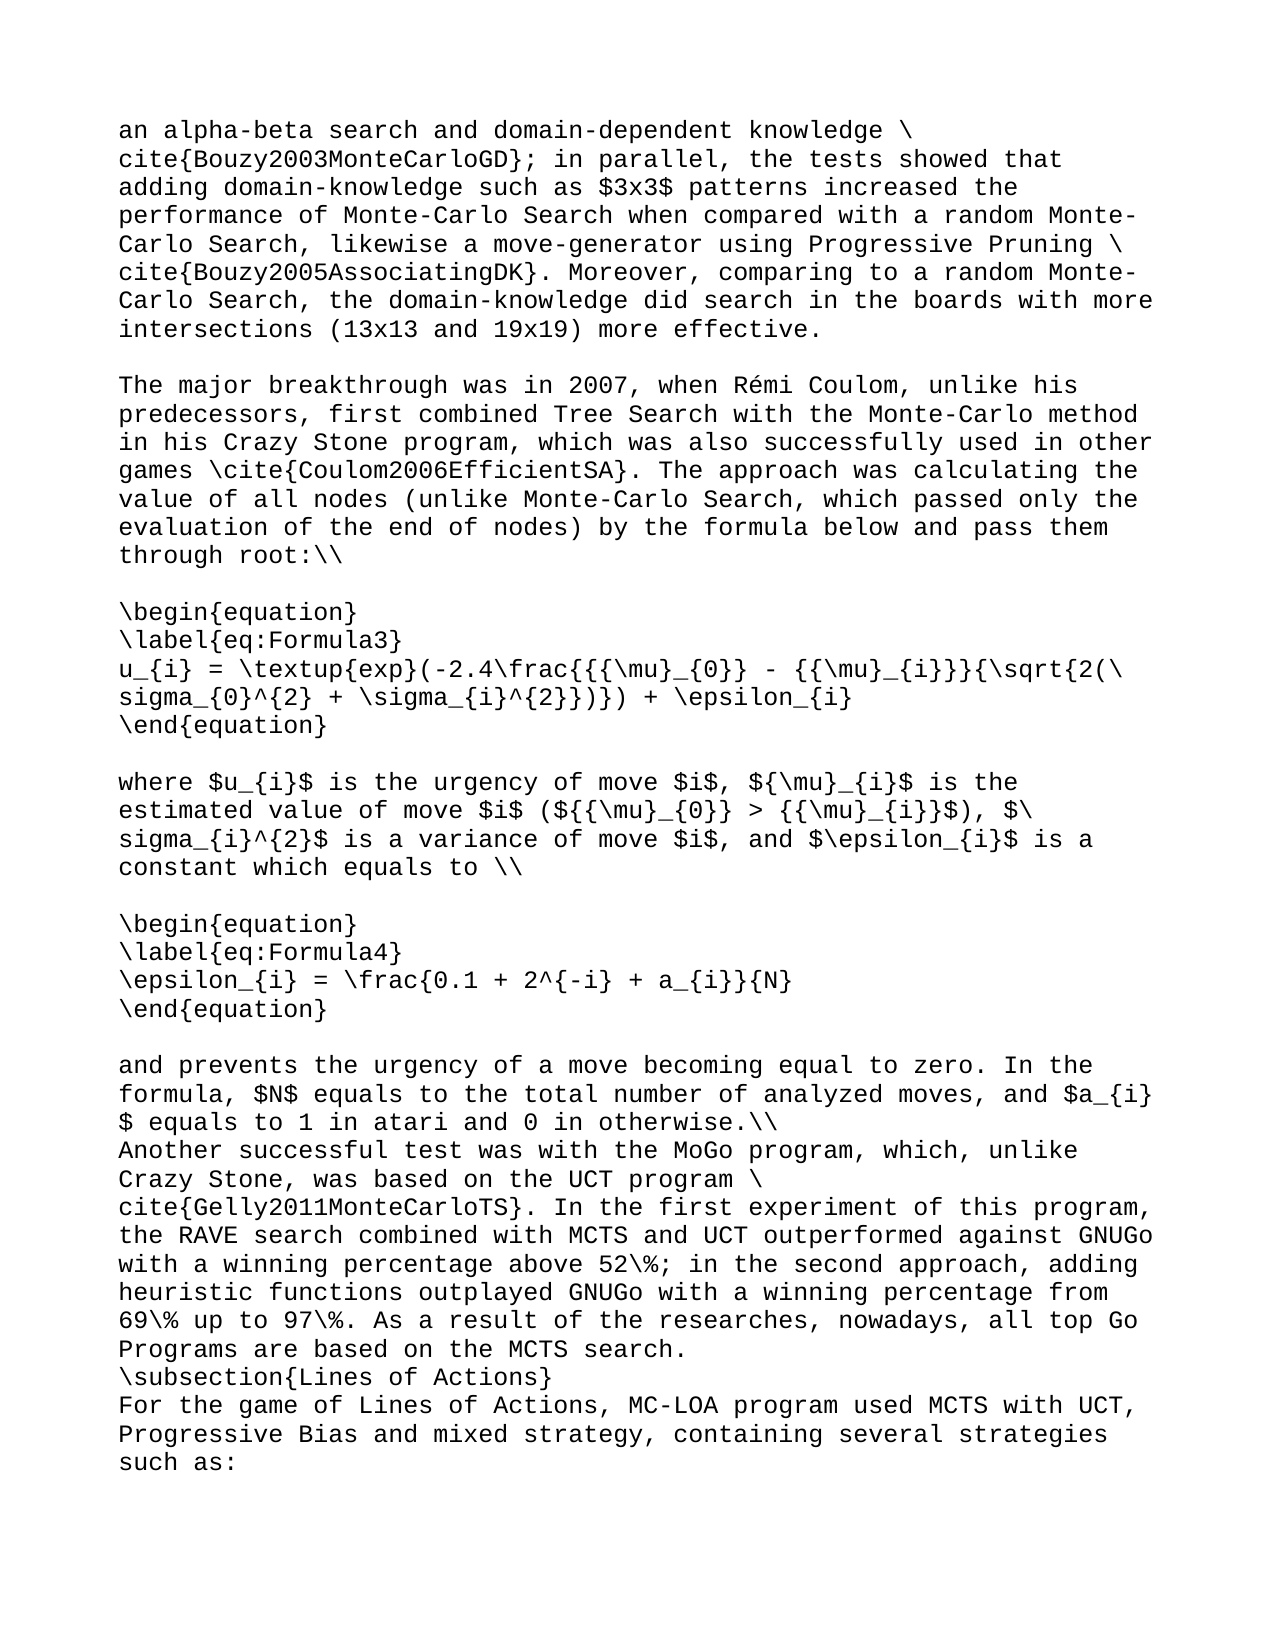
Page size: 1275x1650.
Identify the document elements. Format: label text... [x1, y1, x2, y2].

text \end{equation} [118, 996, 1157, 1025]
text Another successful test was with the MoGo program, which, unlike Crazy Stone, was based on the UCT program \cite{Gelly2011MonteCarloTS}. In the first experiment of this program, the RAVE search combined with MCTS and UCT outperformed against GNUGo with a winning percentage above 52\%; in the second approach, adding heuristic functions outplayed GNUGo with a winning percentage from 69\% up to 97\%. As a result of the researches, nowadays, all top Go Programs are based on the MCTS search. [118, 1138, 1157, 1365]
text \begin{equation} [118, 600, 1157, 628]
text and prevents the urgency of a move becoming equal to zero. In the formula, $N$ equals to the total number of analyzed moves, and $a_{i}$ equals to 1 in atari and 0 in otherwise.\\ [118, 1053, 1157, 1138]
text \epsilon_{i} = \frac{0.1 + 2^{-i} + a_{i}}{N} [118, 968, 1157, 996]
text The major breakthrough was in 2007, when Rémi Coulom, unlike his predecessors, first combined Tree Search with the Monte-Carlo method in his Crazy Stone program, which was also successfully used in other games \cite{Coulom2006EfficientSA}. The approach was calculating the value of all nodes (unlike Monte-Carlo Search, which passed only the evaluation of the end of nodes) by the formula below and pass them through root:\\ [118, 373, 1157, 571]
text \label{eq:Formula4} [118, 940, 1157, 968]
text where $u_{i}$ is the urgency of move $i$, ${\mu}_{i}$ is the estimated value of move $i$ (${{\mu}_{0}} > {{\mu}_{i}}$), $\sigma_{i}^{2}$ is a variance of move $i$, and $\epsilon_{i}$ is a constant which equals to \\ [118, 770, 1157, 883]
text \subsection{Lines of Actions} [118, 1365, 1157, 1393]
text u_{i} = \textup{exp}(-2.4\frac{{{\mu}_{0}} - {{\mu}_{i}}}{\sqrt{2(\sigma_{0}^{2} + \sigma_{i}^{2}})}) + \epsilon_{i} [118, 656, 1157, 713]
text \begin{equation} [118, 911, 1157, 940]
text \end{equation} [118, 713, 1157, 741]
text an alpha-beta search and domain-dependent knowledge \cite{Bouzy2003MonteCarloGD}; in parallel, the tests showed that adding domain-knowledge such as $3x3$ patterns increased the performance of Monte-Carlo Search when compared with a random Monte-Carlo Search, likewise a move-generator using Progressive Pruning \cite{Bouzy2005AssociatingDK}. Moreover, comparing to a random Monte-Carlo Search, the domain-knowledge did search in the boards with more intersections (13x13 and 19x19) more effective. [118, 118, 1157, 345]
text \label{eq:Formula3} [118, 628, 1157, 656]
text For the game of Lines of Actions, MC-LOA program used MCTS with UCT, Progressive Bias and mixed strategy, containing several strategies such as: [118, 1393, 1157, 1478]
